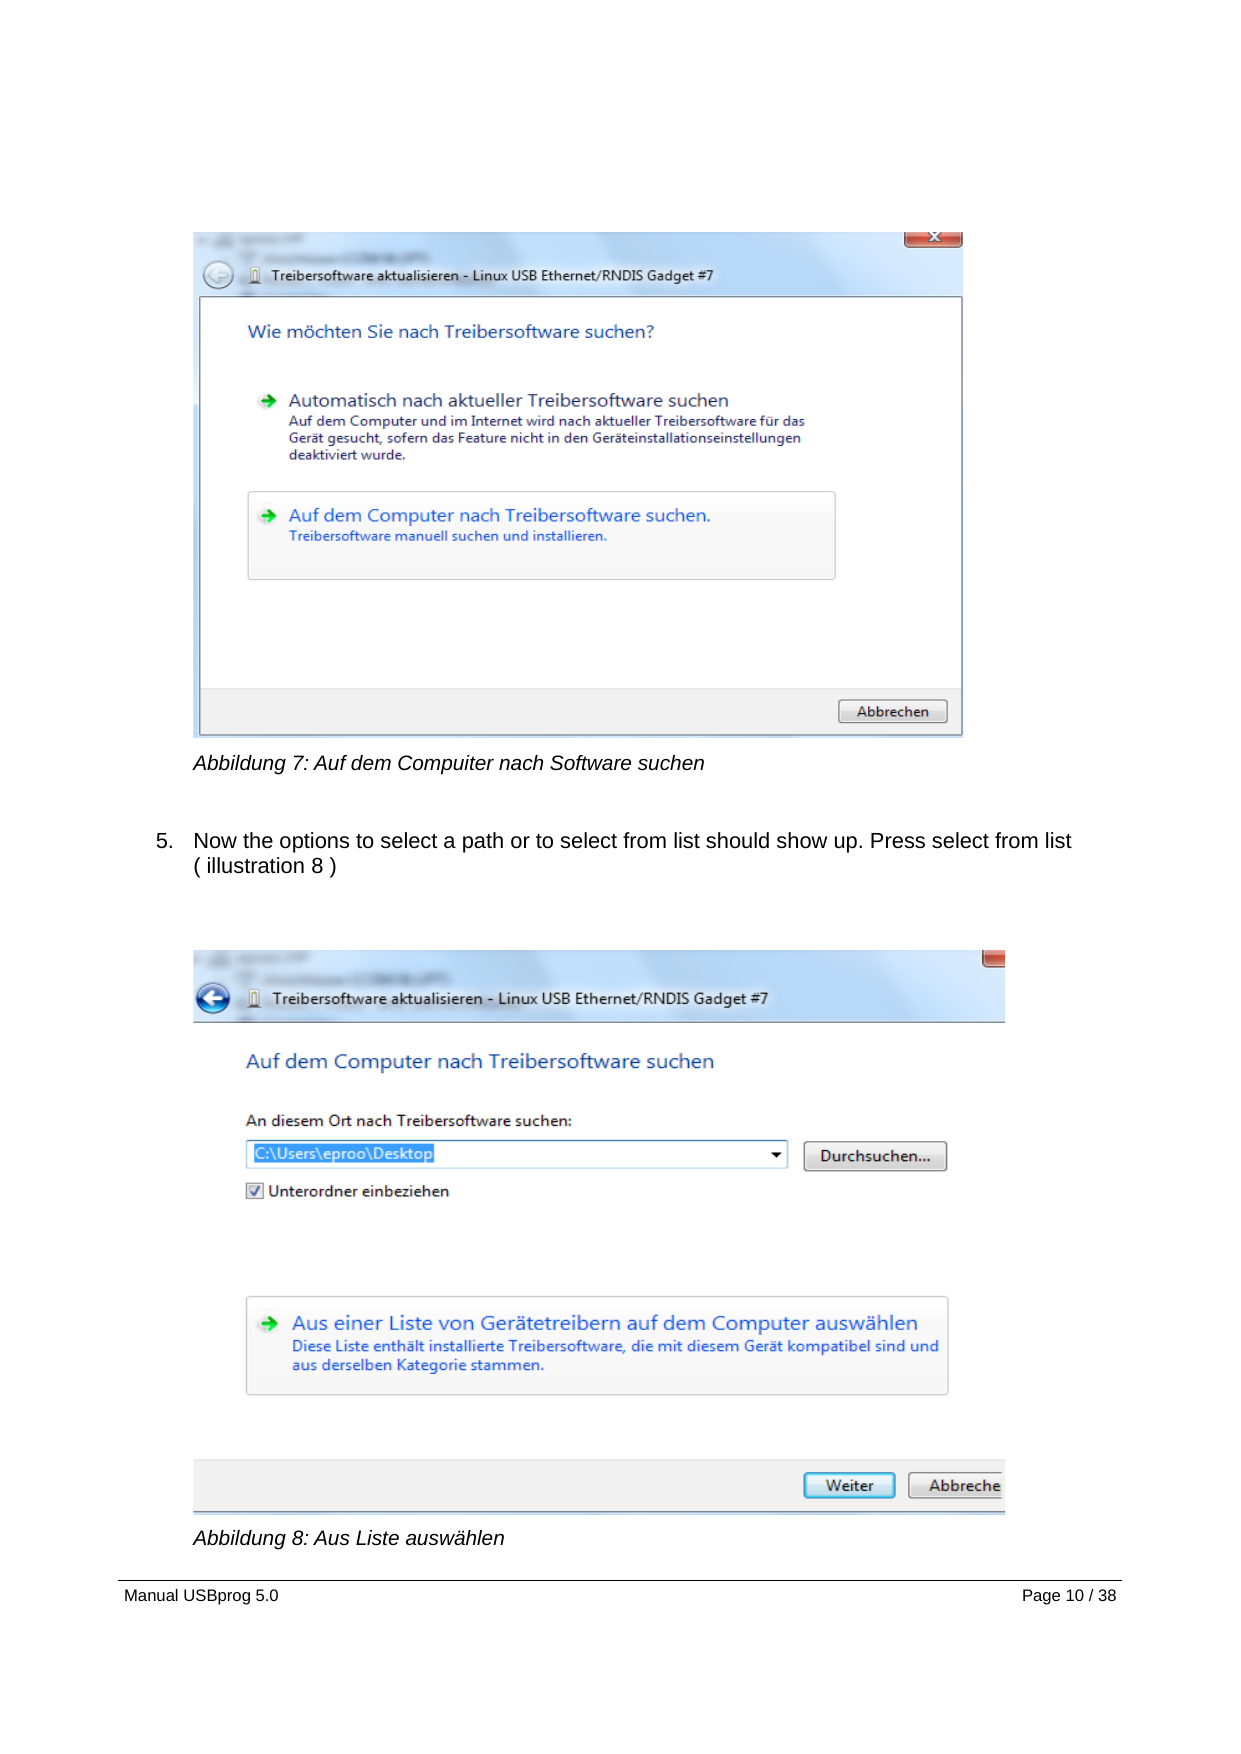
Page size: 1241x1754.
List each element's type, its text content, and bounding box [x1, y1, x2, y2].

list Abbildung 8: Aus Liste auswählen [193, 1515, 1005, 1550]
picture [193, 950, 1006, 1515]
list Abbildung 7: Auf dem Compuiter nach Software suchen [193, 739, 963, 774]
list Now the options to select a path or to select from list should show up. Press select from list ( illustration 8 ) [156, 827, 1122, 878]
picture [193, 232, 964, 739]
